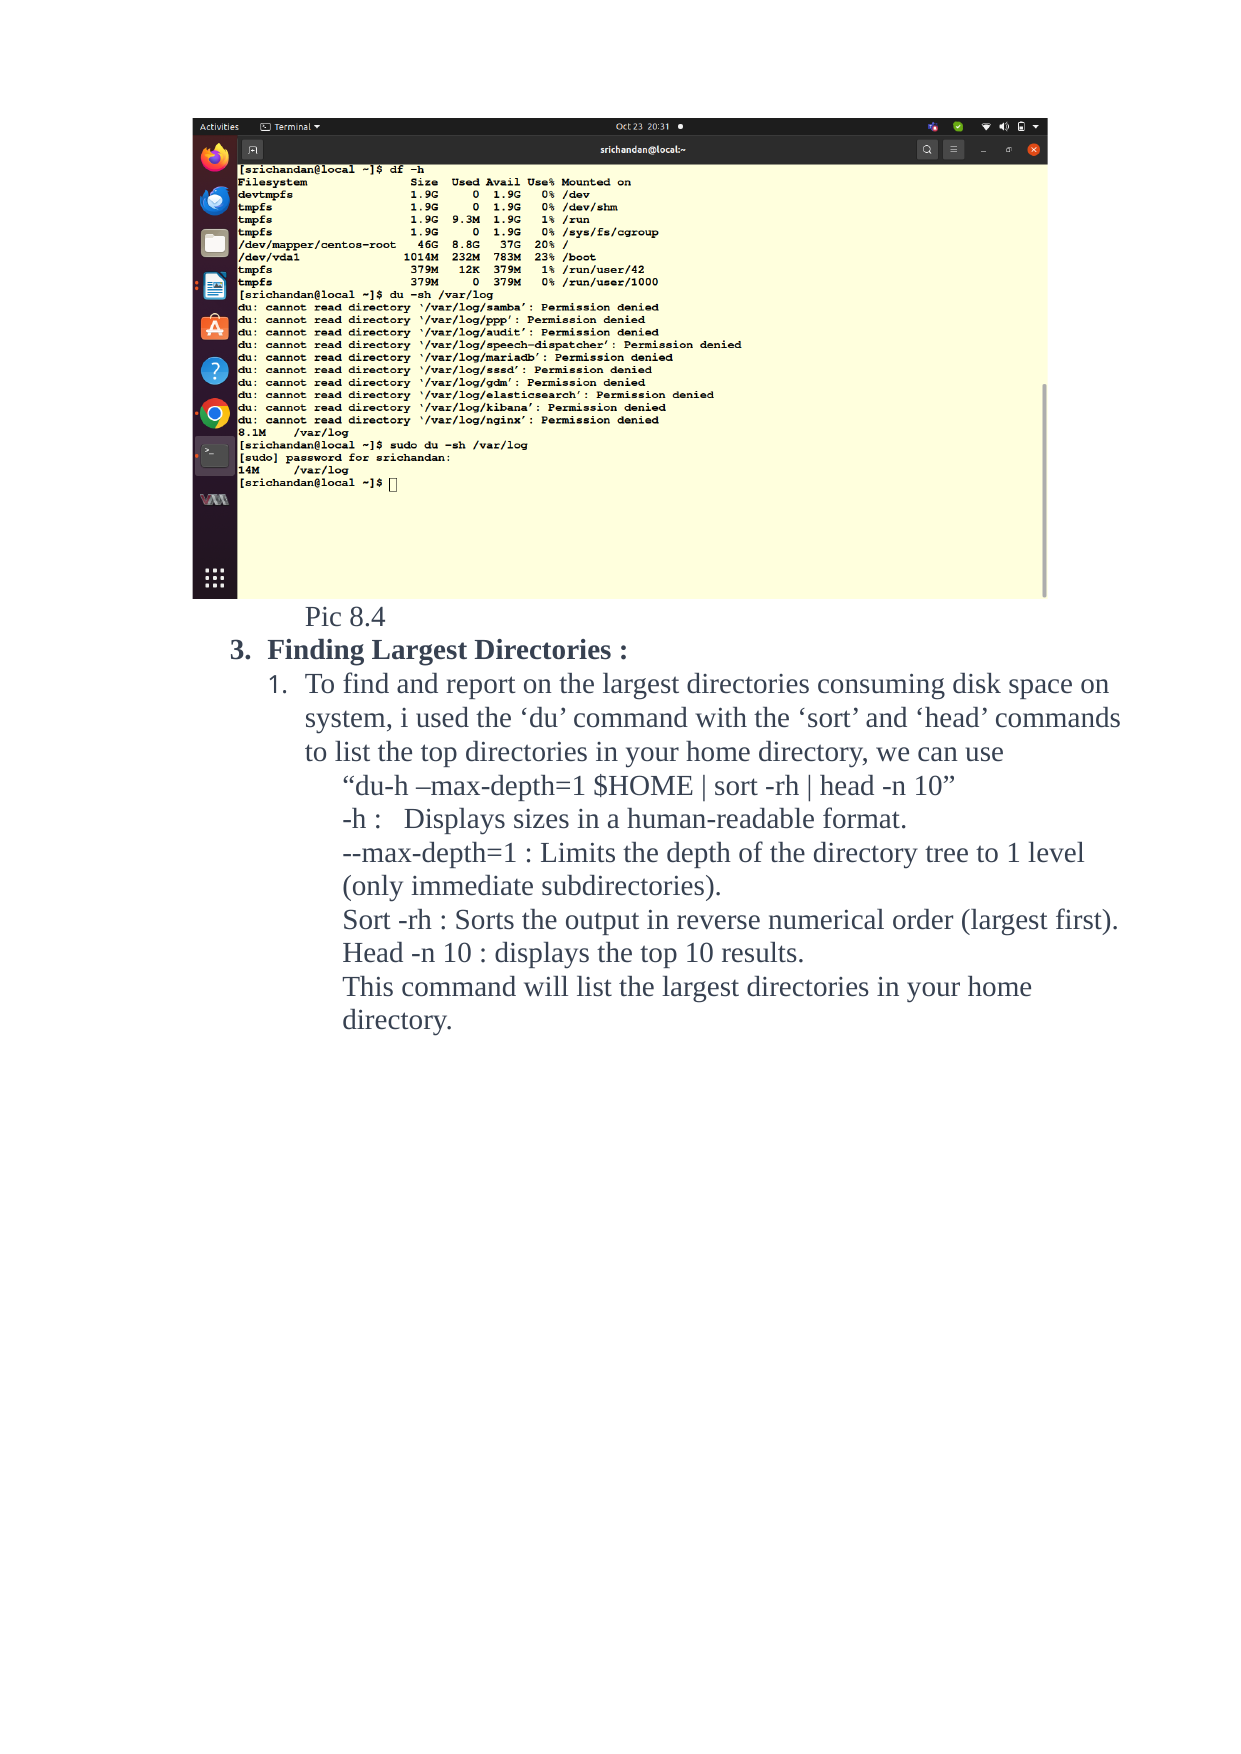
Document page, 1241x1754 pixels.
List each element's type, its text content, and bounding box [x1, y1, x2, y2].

list This command will list the largest directories in your home directory. [304, 969, 1122, 1036]
list To find and report on the largest directories consuming disk space on system, i used the ‘du’ command with the ‘sort’ and ‘head’ commands to list the top directories in your home directory, we can use [267, 666, 1122, 768]
list “du-h –max-depth=1 $HOME | sort -rh | head -n 10” [304, 768, 1122, 801]
list -h : Displays sizes in a human-readable format. [304, 801, 1122, 835]
list Sort -rh : Sorts the output in reverse numerical order (largest first). [304, 902, 1122, 935]
list Finding Largest Directories : [229, 632, 1122, 666]
picture [192, 118, 1048, 599]
list --max-depth=1 : Limits the depth of the directory tree to 1 level (only immediate subdirectories). [304, 835, 1122, 902]
list Pic 8.4 [267, 118, 1122, 632]
list Head -n 10 : displays the top 10 results. [304, 935, 1122, 969]
